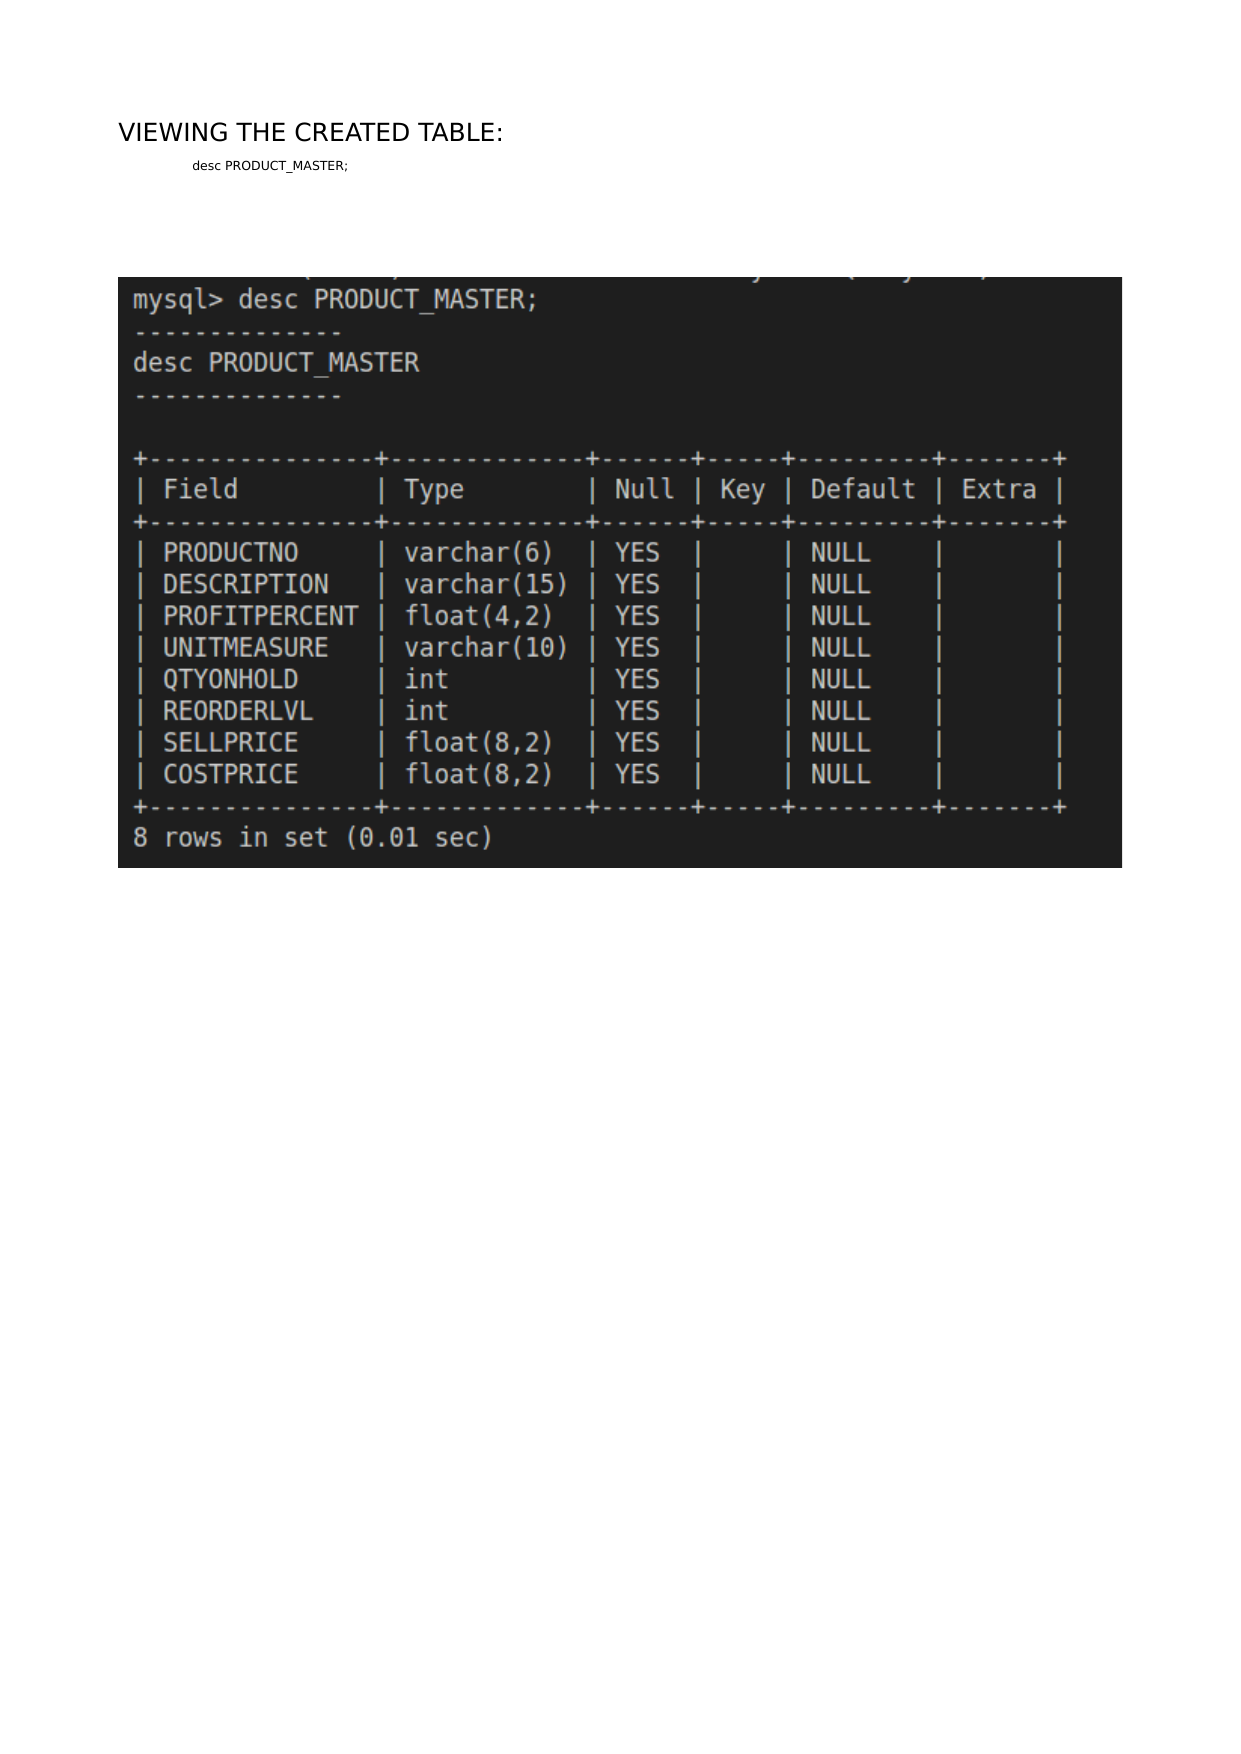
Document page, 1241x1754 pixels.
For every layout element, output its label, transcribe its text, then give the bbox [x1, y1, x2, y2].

text desc PRODUCT_MASTER; [118, 147, 1122, 176]
picture [118, 277, 1123, 868]
text VIEWING THE CREATED TABLE: [118, 118, 1122, 147]
